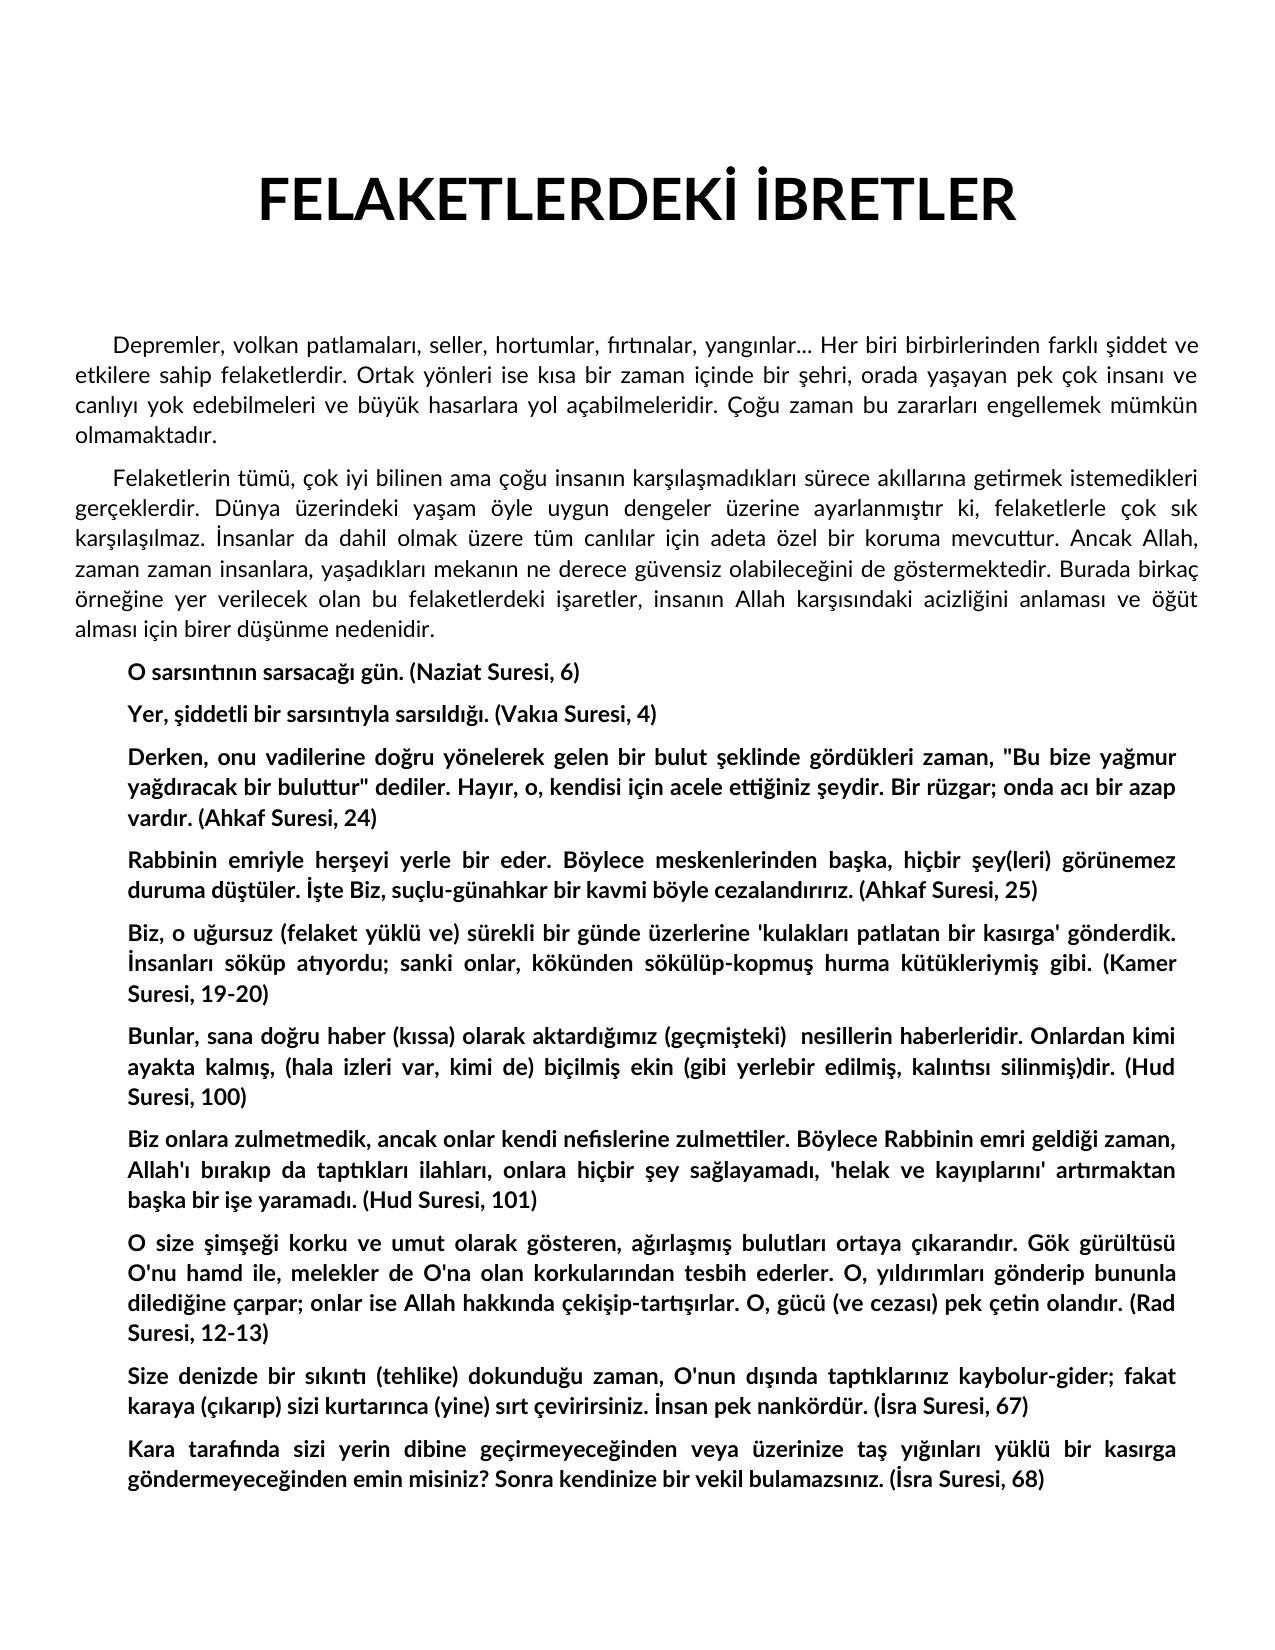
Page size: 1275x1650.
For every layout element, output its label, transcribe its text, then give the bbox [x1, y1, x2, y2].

text Rabbinin emriyle herşeyi yerle bir eder. Böylece meskenlerinden başka, hiçbir şey(leri) görünemez duruma düştüler. İşte Biz, suçlu-günahkar bir kavmi böyle cezalandırırız. (Ahkaf Suresi, 25) [127, 846, 1177, 904]
text Bunlar, sana doğru haber (kıssa) olarak aktardığımız (geçmişteki) nesillerin haberleridir. Onlardan kimi ayakta kalmış, (hala izleri var, kimi de) biçilmiş ekin (gibi yerlebir edilmiş, kalıntısı silinmiş)dir. (Hud Suresi, 100) [127, 1022, 1177, 1110]
text Biz onlara zulmetmedik, ancak onlar kendi nefislerine zulmettiler. Böylece Rabbinin emri geldiği zaman, Allah'ı bırakıp da taptıkları ilahları, onlara hiçbir şey sağlayamadı, 'helak ve kayıplarını' artırmaktan başka bir işe yaramadı. (Hud Suresi, 101) [127, 1125, 1177, 1213]
text O sarsıntının sarsacağı gün. (Naziat Suresi, 6) [127, 657, 1177, 685]
text Biz, o uğursuz (felaket yüklü ve) sürekli bir günde üzerlerine 'kulakları patlatan bir kasırga' gönderdik. İnsanları söküp atıyordu; sanki onlar, kökünden sökülüp-kopmuş hurma kütükleriymiş gibi. (Kamer Suresi, 19-20) [127, 919, 1177, 1007]
text O size şimşeği korku ve umut olarak gösteren, ağırlaşmış bulutları ortaya çıkarandır. Gök gürültüsü O'nu hamd ile, melekler de O'na olan korkularından tesbih ederler. O, yıldırımları gönderip bununla dilediğine çarpar; onlar ise Allah hakkında çekişip-tartışırlar. O, gücü (ve cezası) pek çetin olandır. (Rad Suresi, 12-13) [127, 1228, 1177, 1346]
text Derken, onu vadilerine doğru yönelerek gelen bir bulut şeklinde gördükleri zaman, "Bu bize yağmur yağdıracak bir buluttur" dediler. Hayır, o, kendisi için acele ettiğiniz şeydir. Bir rüzgar; onda acı bir azap vardır. (Ahkaf Suresi, 24) [127, 743, 1177, 831]
text Depremler, volkan patlamaları, seller, hortumlar, fırtınalar, yangınlar... Her biri birbirlerinden farklı şiddet ve etkilere sahip felaketlerdir. Ortak yönleri ise kısa bir zaman içinde bir şehri, orada yaşayan pek çok insanı ve canlıyı yok edebilmeleri ve büyük hasarlara yol açabilmeleridir. Çoğu zaman bu zararları engellemek mümkün olmamaktadır. [75, 330, 1200, 448]
text Kara tarafında sizi yerin dibine geçirmeyeceğinden veya üzerinize taş yığınları yüklü bir kasırga göndermeyeceğinden emin misiniz? Sonra kendinize bir vekil bulamazsınız. (İsra Suresi, 68) [127, 1434, 1177, 1492]
subtitle FELAKETLERDEKİ İBRETLER [75, 162, 1200, 232]
text Size denizde bir sıkıntı (tehlike) dokunduğu zaman, O'nun dışında taptıklarınız kaybolur-gider; fakat karaya (çıkarıp) sizi kurtarınca (yine) sırt çevirirsiniz. İnsan pek nankördür. (İsra Suresi, 67) [127, 1362, 1177, 1419]
text Yer, şiddetli bir sarsıntıyla sarsıldığı. (Vakıa Suresi, 4) [127, 700, 1177, 728]
text Felaketlerin tümü, çok iyi bilinen ama çoğu insanın karşılaşmadıkları sürece akıllarına getirmek istemedikleri gerçeklerdir. Dünya üzerindeki yaşam öyle uygun dengeler üzerine ayarlanmıştır ki, felaketlerle çok sık karşılaşılmaz. İnsanlar da dahil olmak üzere tüm canlılar için adeta özel bir koruma mevcuttur. Ancak Allah, zaman zaman insanlara, yaşadıkları mekanın ne derece güvensiz olabileceğini de göstermektedir. Burada birkaç örneğine yer verilecek olan bu felaketlerdeki işaretler, insanın Allah karşısındaki acizliğini anlaması ve öğüt alması için birer düşünme nedenidir. [75, 464, 1200, 642]
